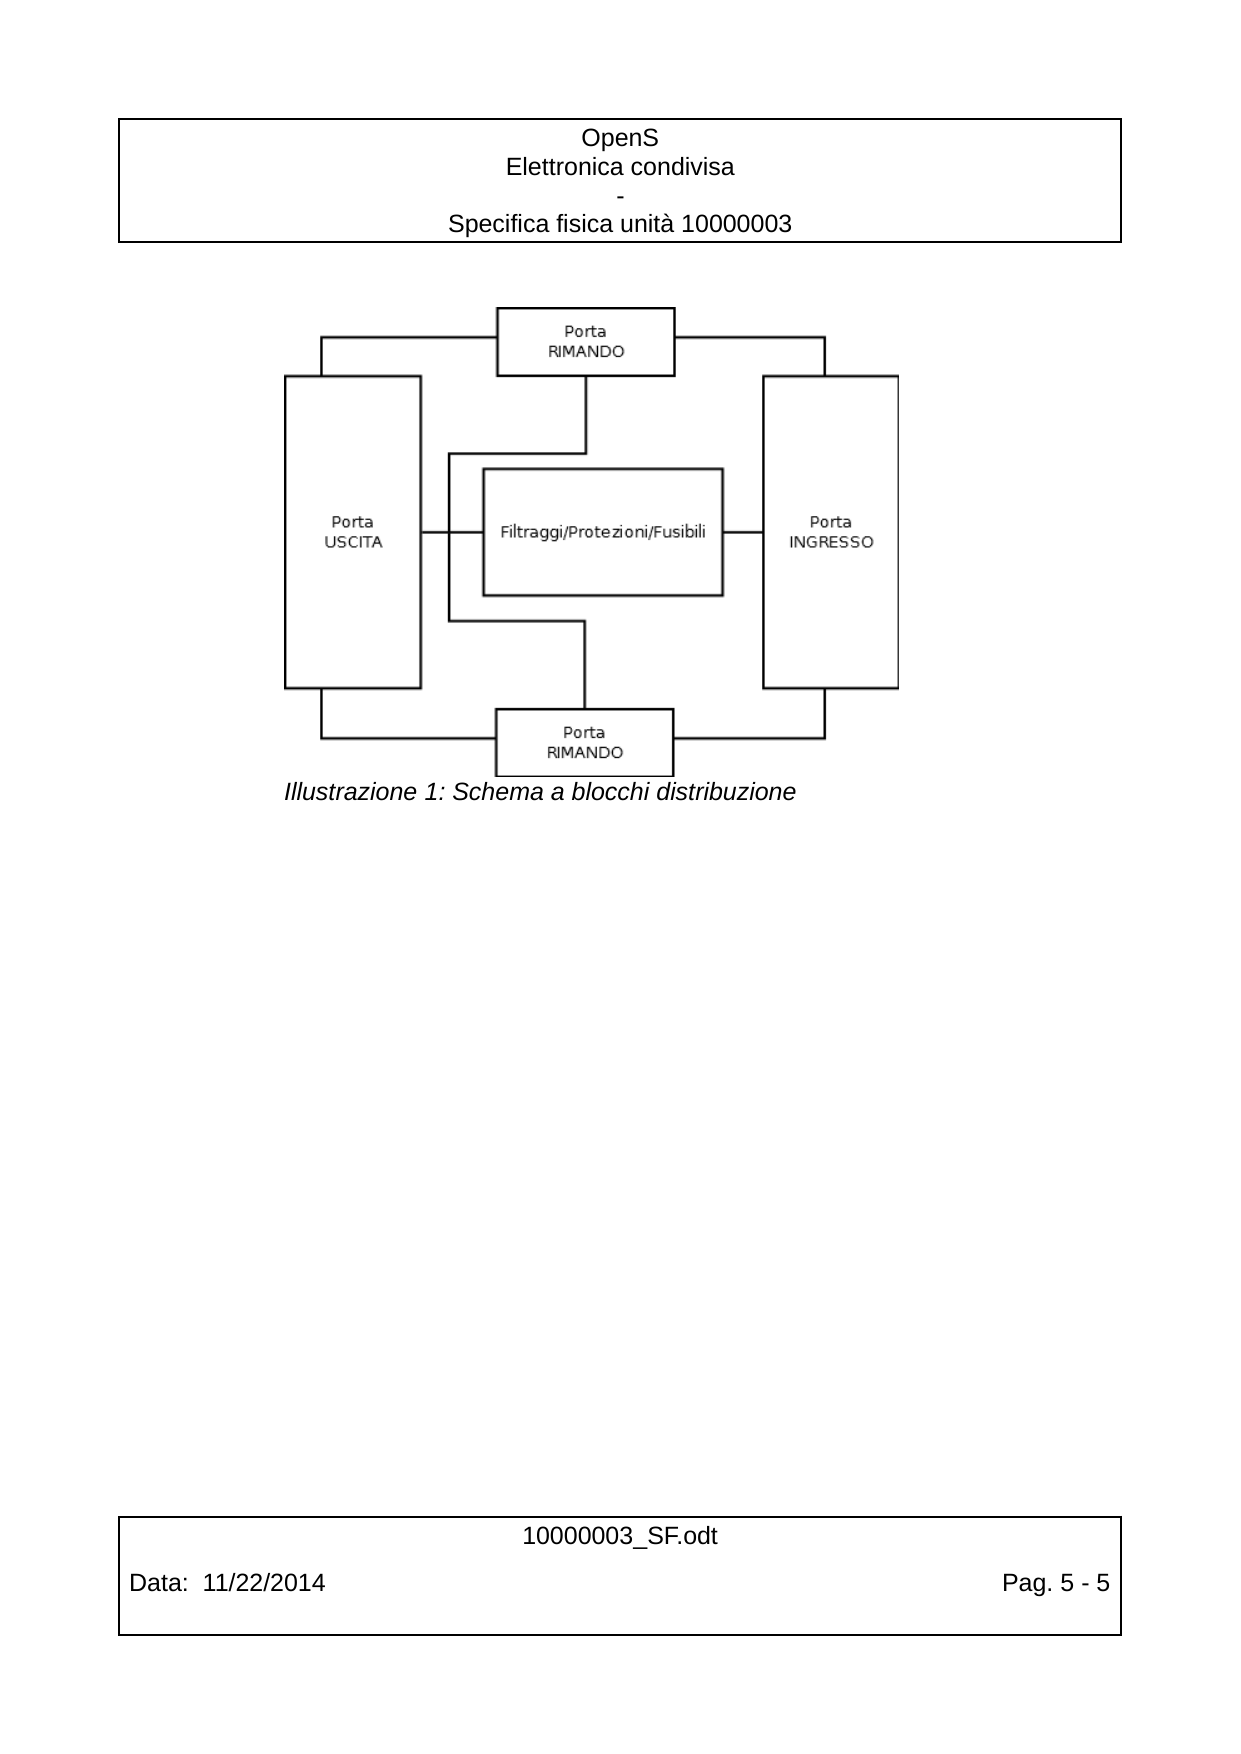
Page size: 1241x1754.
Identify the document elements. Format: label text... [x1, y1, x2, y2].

text Illustrazione 1: Schema a blocchi distribuzione [284, 777, 899, 805]
picture [284, 307, 899, 777]
